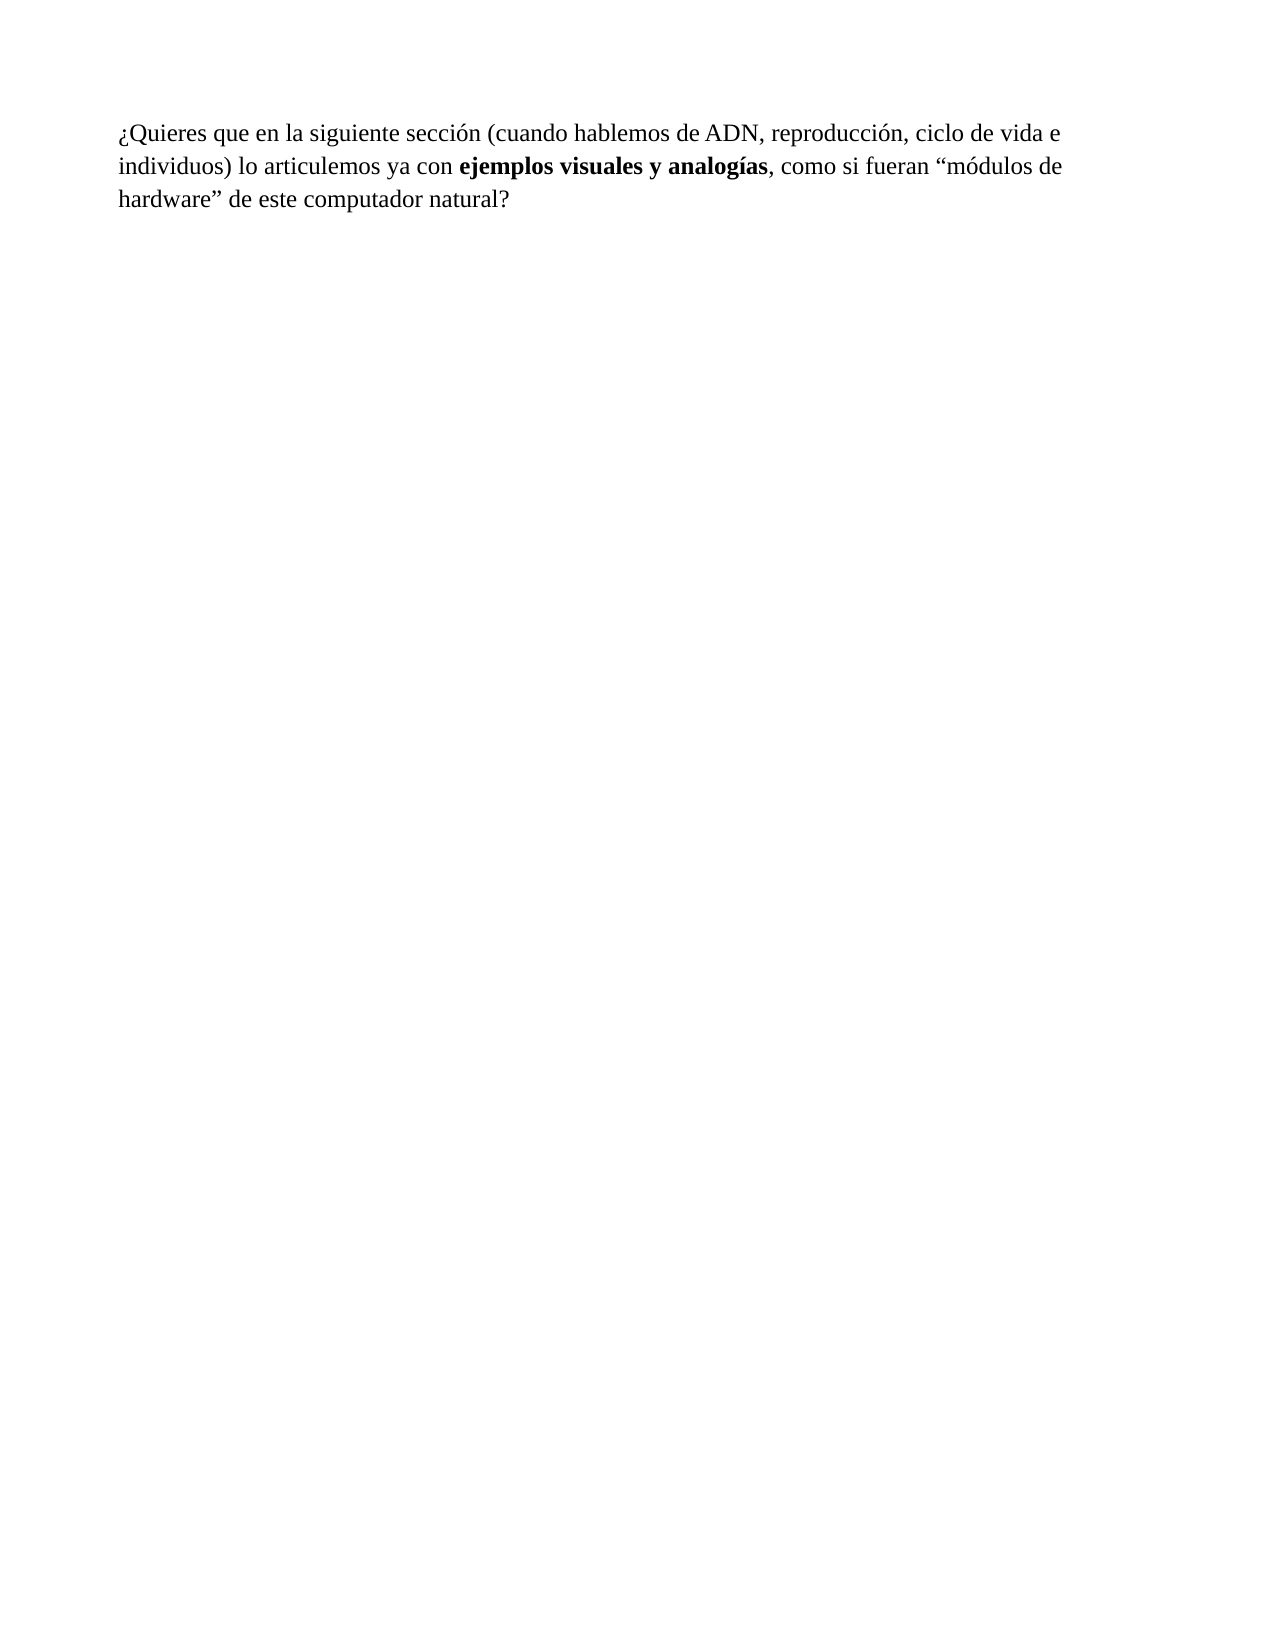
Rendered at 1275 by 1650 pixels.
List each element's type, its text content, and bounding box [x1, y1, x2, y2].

text ¿Quieres que en la siguiente sección (cuando hablemos de ADN, reproducción, ciclo de vida e individuos) lo articulemos ya con ejemplos visuales y analogías, como si fueran “módulos de hardware” de este computador natural? [118, 118, 1157, 213]
